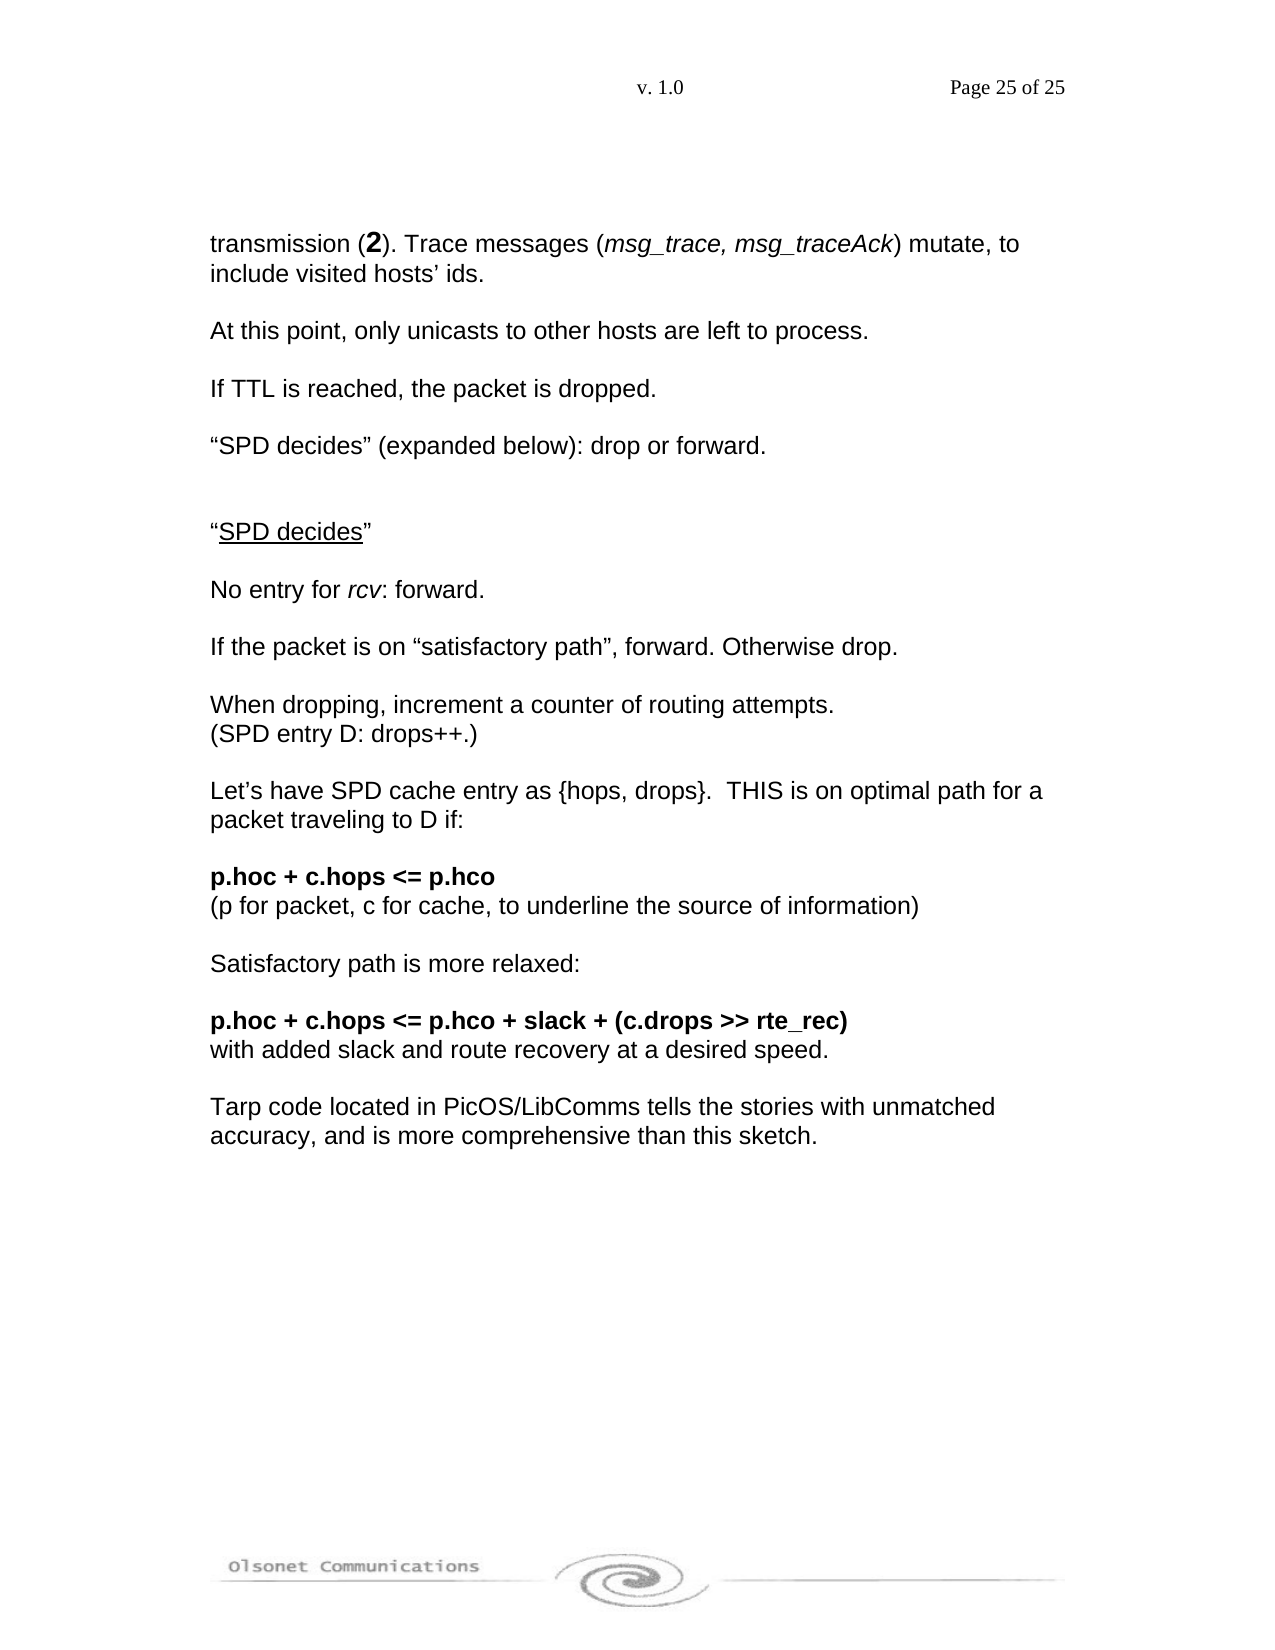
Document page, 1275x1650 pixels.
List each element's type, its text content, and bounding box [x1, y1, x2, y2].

text No entry for rcv: forward. [210, 575, 1065, 603]
text If TTL is reached, the packet is dropped. [210, 373, 1065, 402]
text Satisfactory path is more relaxed: [210, 948, 1065, 977]
text (SPD entry D: drops++.) [210, 718, 1065, 747]
text p.hoc + c.hops <= p.hco + slack + (c.drops >> rte_rec) [210, 1006, 1065, 1035]
text At this point, only unicasts to other hosts are left to process. [210, 316, 1065, 345]
text Tarp code located in PicOS/LibComms tells the stories with unmatched accuracy, and is more comprehensive than this sketch. [210, 1092, 1065, 1150]
text When dropping, increment a counter of routing attempts. [210, 690, 1065, 718]
text If the packet is on “satisfactory path”, forward. Otherwise drop. [210, 632, 1065, 661]
picture [210, 1538, 1065, 1630]
text Let’s have SPD cache entry as {hops, drops}. THIS is on optimal path for a packet traveling to D if: [210, 776, 1065, 833]
text transmission (2). Trace messages (msg_trace, msg_traceAck) mutate, to include visited hosts’ ids. [210, 225, 1065, 287]
text with added slack and route recovery at a desired speed. [210, 1035, 1065, 1063]
text (p for packet, c for cache, to underline the source of information) [210, 891, 1065, 920]
text “SPD decides” (expanded below): drop or forward. [210, 431, 1065, 460]
text p.hoc + c.hops <= p.hco [210, 862, 1065, 891]
text “SPD decides” [210, 517, 1065, 546]
